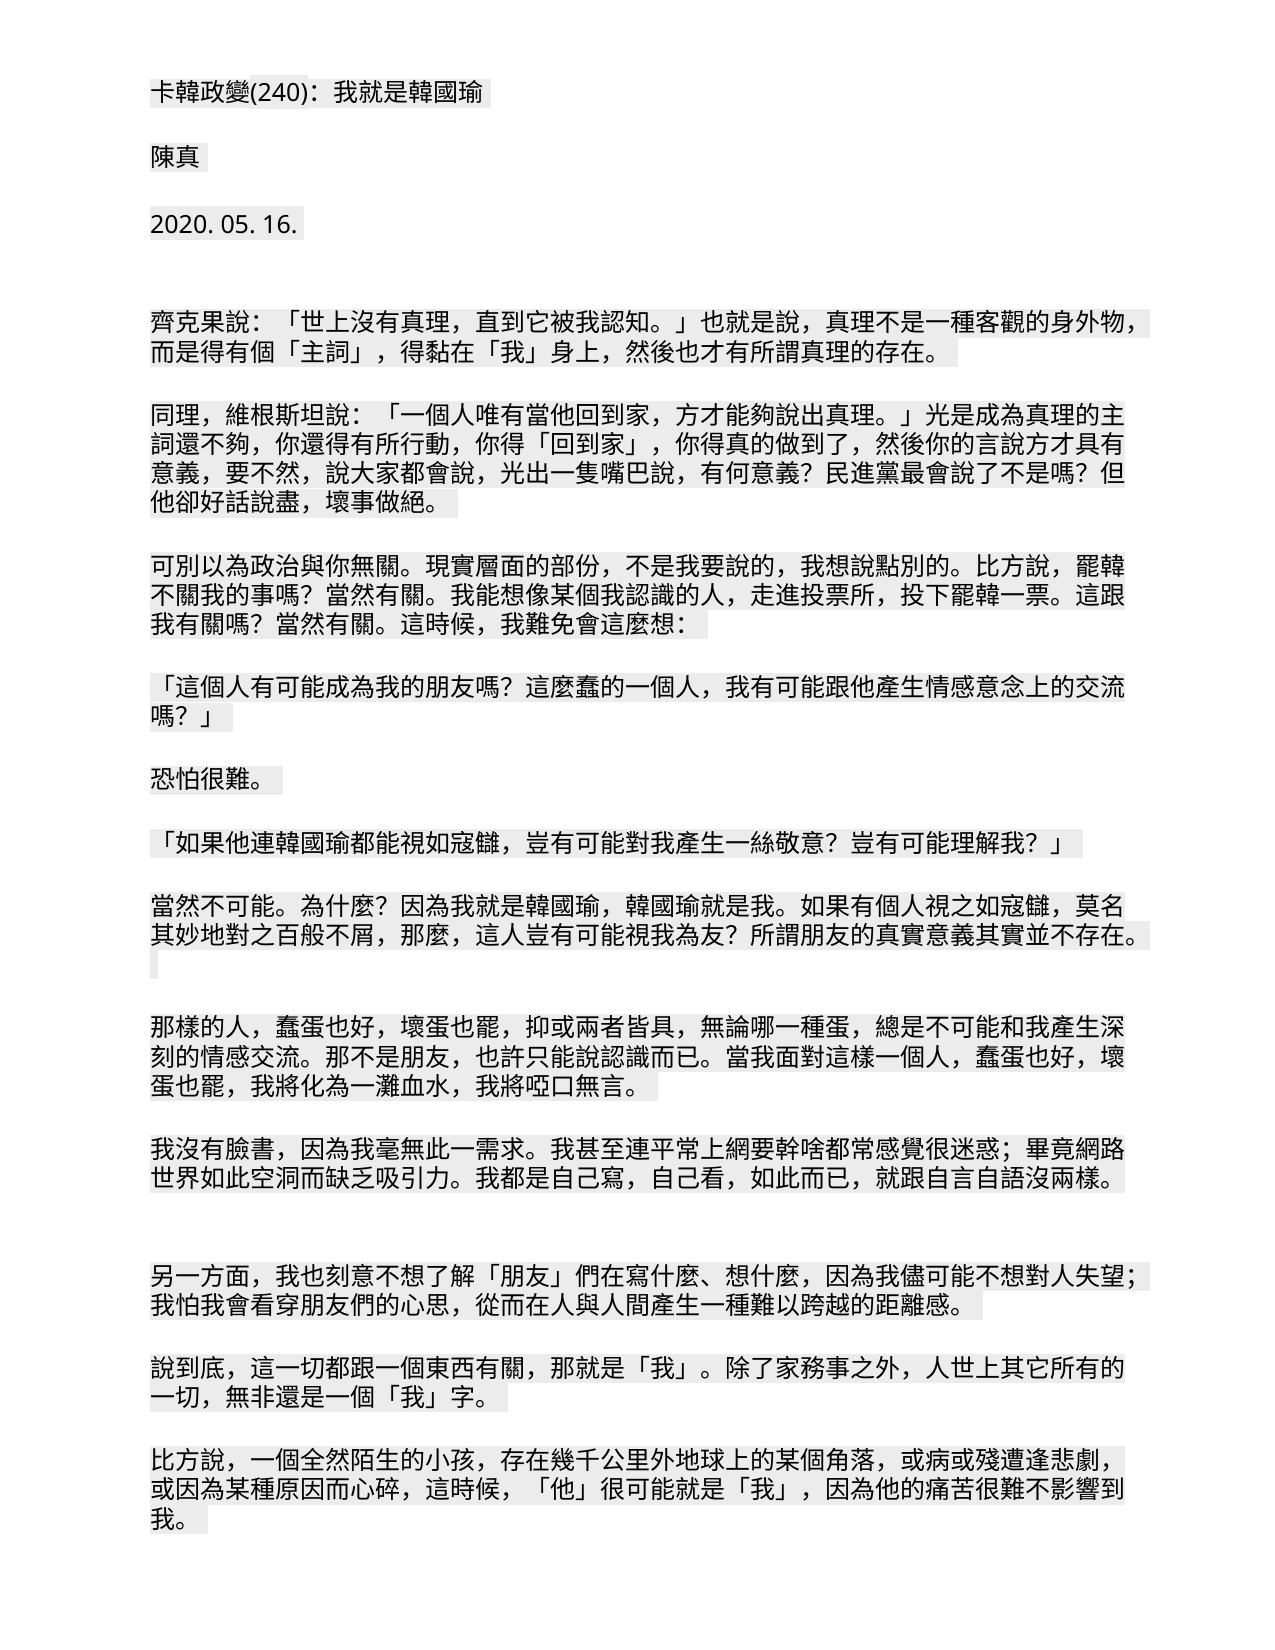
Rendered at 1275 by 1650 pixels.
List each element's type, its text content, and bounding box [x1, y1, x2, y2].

text 卡韓政變(240)：我就是韓國瑜 陳真 2020. 05. 16. 齊克果說：「世上沒有真理，直到它被我認知。」也就是說，真理不是一種客觀的身外物，而是得有個「主詞」，得黏在「我」身上，然後也才有所謂真理的存在。 同理，維根斯坦說：「一個人唯有當他回到家，方才能夠說出真理。」光是成為真理的主詞還不夠，你還得有所行動，你得「回到家」，你得真的做到了，然後你的言說方才具有意義，要不然，說大家都會說，光出一隻嘴巴說，有何意義？民進黨最會說了不是嗎？但他卻好話說盡，壞事做絕。 可別以為政治與你無關。現實層面的部份，不是我要說的，我想說點別的。比方說，罷韓不關我的事嗎？當然有關。我能想像某個我認識的人，走進投票所，投下罷韓一票。這跟我有關嗎？當然有關。這時候，我難免會這麼想： 「這個人有可能成為我的朋友嗎？這麼蠢的一個人，我有可能跟他產生情感意念上的交流嗎？」 恐怕很難。 「如果他連韓國瑜都能視如寇讎，豈有可能對我產生一絲敬意？豈有可能理解我？」 當然不可能。為什麼？因為我就是韓國瑜，韓國瑜就是我。如果有個人視之如寇讎，莫名其妙地對之百般不屑，那麼，這人豈有可能視我為友？所謂朋友的真實意義其實並不存在。 那樣的人，蠢蛋也好，壞蛋也罷，抑或兩者皆具，無論哪一種蛋，總是不可能和我產生深刻的情感交流。那不是朋友，也許只能說認識而已。當我面對這樣一個人，蠢蛋也好，壞蛋也罷，我將化為一灘血水，我將啞口無言。 我沒有臉書，因為我毫無此一需求。我甚至連平常上網要幹啥都常感覺很迷惑；畢竟網路世界如此空洞而缺乏吸引力。我都是自己寫，自己看，如此而已，就跟自言自語沒兩樣。 另一方面，我也刻意不想了解「朋友」們在寫什麼、想什麼，因為我儘可能不想對人失望；我怕我會看穿朋友們的心思，從而在人與人間產生一種難以跨越的距離感。 說到底，這一切都跟一個東西有關，那就是「我」。除了家務事之外，人世上其它所有的一切，無非還是一個「我」字。 比方說，一個全然陌生的小孩，存在幾千公里外地球上的某個角落，或病或殘遭逢悲劇，或因為某種原因而心碎，這時候，「他」很可能就是「我」，因為他的痛苦很難不影響到我。 所有所謂政治，盡皆如此。 韓國瑜的冤屈，不可能與「我」無關；他的傷，同樣會在我身上留下一道道傷痕。生命如此，所有政治也一樣，「我」不可能置身事外，因為「我」無所不在。我所做的一切，無非也就是為了「我」，我就是你，就是他，就是這個世界。 維根斯坦曾經說過一句謎一般的話，但我並不覺得難以理解。他說，「上帝有兩個頭，一個是這個世界，一個就是『我』。」「我」就像一雙獨立於世界之外的眼睛，清楚地看見這個世界，從而發現這就是「我的」世界；這世上的一切，不管何種恩怨情仇，其實都跟「我」有關。 [150, 75, 1125, 1568]
